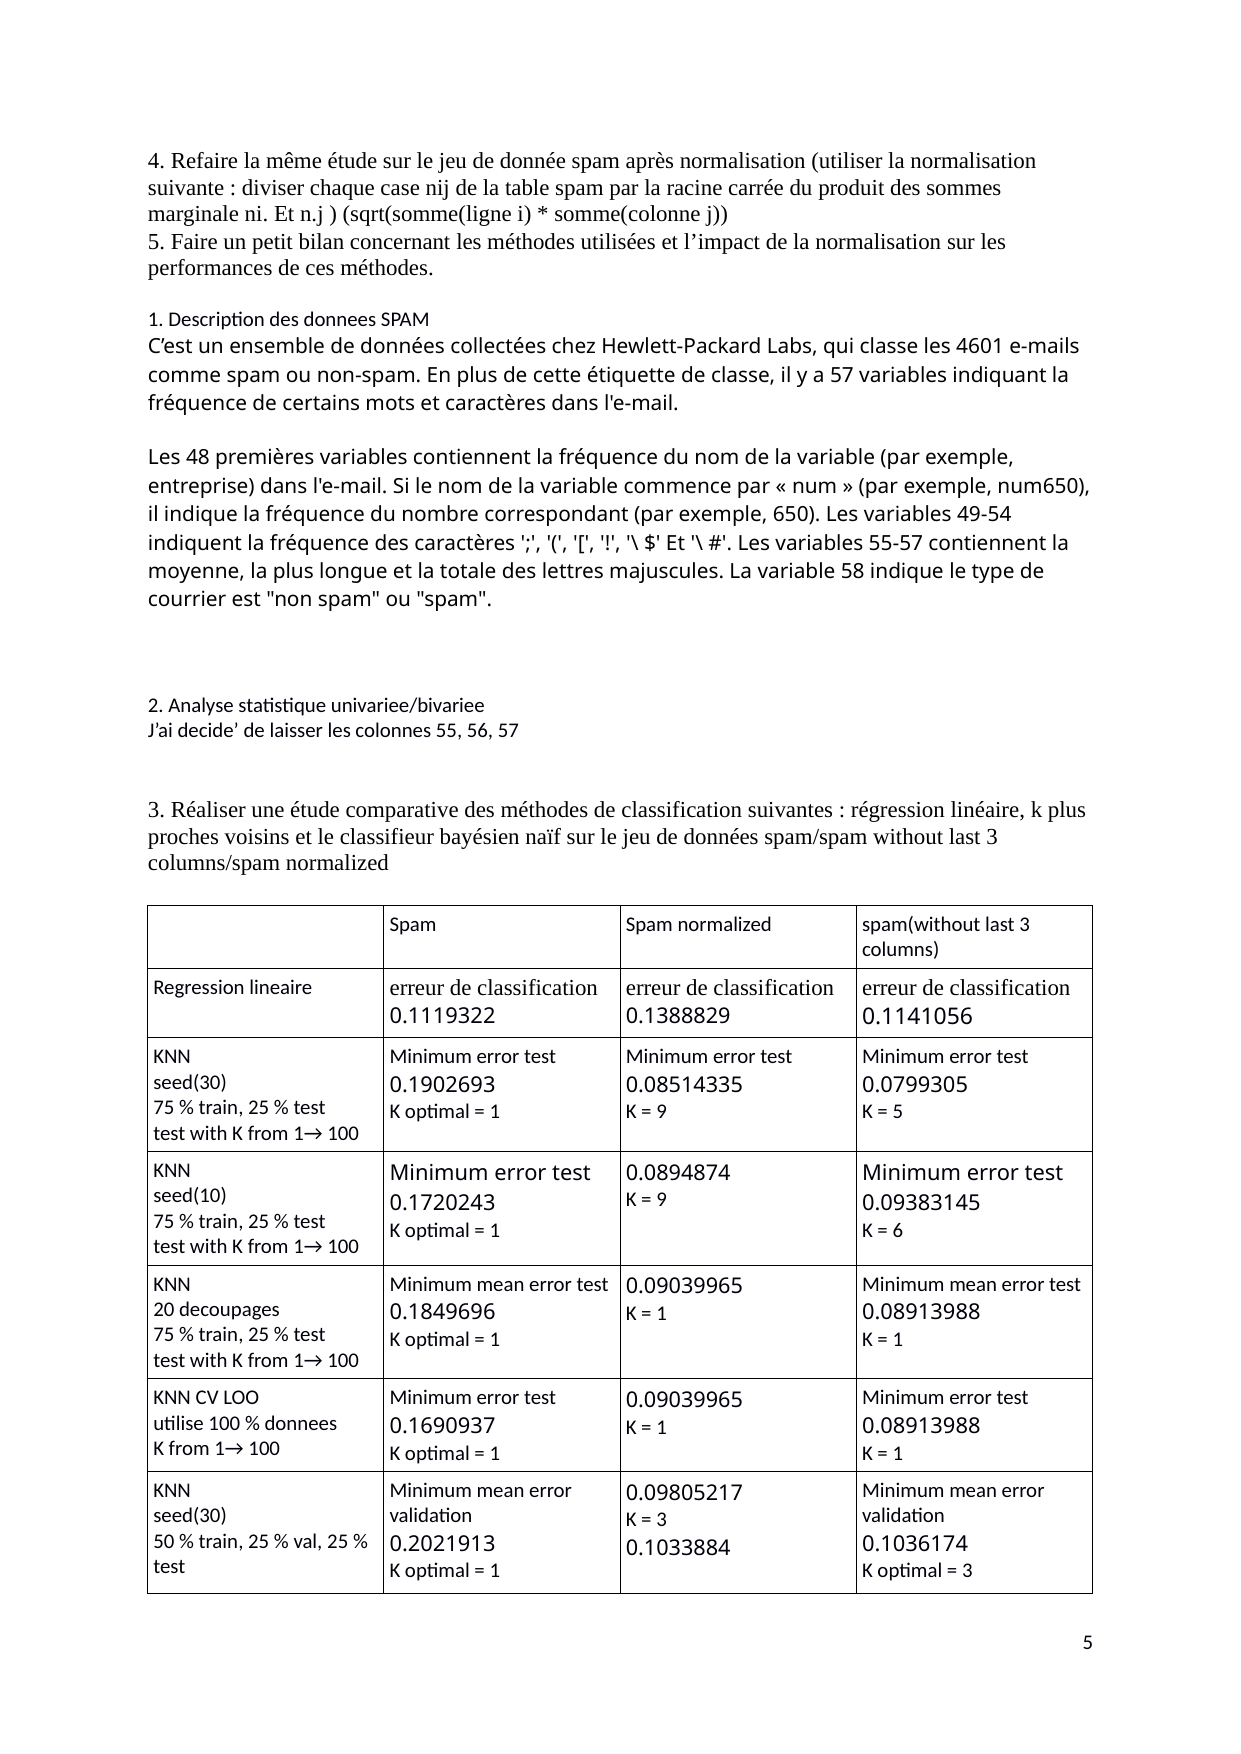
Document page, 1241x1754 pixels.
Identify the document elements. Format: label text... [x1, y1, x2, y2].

table_cell Minimum error test 0.08514335 K = 9 [621, 1038, 856, 1151]
text 4. Refaire la même étude sur le jeu de donnée spam après normalisation (utiliser la normalisation suivante : diviser chaque case nij de la table spam par la racine carrée du produit des sommes marginale ni. Et n.j ) (sqrt(somme(ligne i) * somme(colonne j)) [148, 148, 1093, 227]
table_header Spam normalized [621, 906, 856, 968]
table_cell KNN seed(30) 50 % train, 25 % val, 25 % test [148, 1472, 383, 1593]
table_cell KNN seed(30) 75 % train, 25 % test test with K from 1→ 100 [148, 1038, 383, 1151]
text J’ai decide’ de laisser les colonnes 55, 56, 57 [148, 718, 1093, 743]
table_cell KNN CV LOO utilise 100 % donnees K from 1→ 100 [148, 1379, 383, 1471]
table_cell 0.09805217 K = 3 0.1033884 [621, 1472, 856, 1593]
text 2. Analyse statistique univariee/bivariee [148, 692, 1093, 718]
table_cell erreur de classification 0.1119322 [384, 969, 620, 1037]
table_cell Minimum error test 0.0799305 K = 5 [857, 1038, 1092, 1151]
table_cell Regression lineaire [148, 969, 383, 1037]
table_cell Minimum mean error test 0.1849696 K optimal = 1 [384, 1266, 620, 1378]
text Les 48 premières variables contiennent la fréquence du nom de la variable (par exemple, entreprise) dans l'e-mail. Si le nom de la variable commence par « num » (par exemple, num650), il indique la fréquence du nombre correspondant (par exemple, 650). Les variables 49-54 indiquent la fréquence des caractères ';', '(', '[', '!', '\ $' Et '\ #'. Les variables 55-57 contiennent la moyenne, la plus longue et la totale des lettres majuscules. La variable 58 indique le type de courrier est "non spam" ou "spam". [148, 442, 1093, 613]
table_cell Minimum error test 0.08913988 K = 1 [857, 1379, 1092, 1471]
table_cell Minimum error test 0.09383145 K = 6 [857, 1152, 1092, 1264]
table_cell 0.09039965 K = 1 [621, 1379, 856, 1471]
text 3. Réaliser une étude comparative des méthodes de classification suivantes : régression linéaire, k plus proches voisins et le classifieur bayésien naïf sur le jeu de données spam/spam without last 3 columns/spam normalized [148, 797, 1093, 876]
table_cell erreur de classification 0.1141056 [857, 969, 1092, 1037]
table_cell Minimum error test 0.1720243 K optimal = 1 [384, 1152, 620, 1264]
table_header spam(without last 3 columns) [857, 906, 1092, 968]
text 5. Faire un petit bilan concernant les méthodes utilisées et l’impact de la normalisation sur les performances de ces méthodes. [148, 228, 1093, 281]
table_cell KNN 20 decoupages 75 % train, 25 % test test with K from 1→ 100 [148, 1266, 383, 1378]
text C’est un ensemble de données collectées chez Hewlett-Packard Labs, qui classe les 4601 e-mails comme spam ou non-spam. En plus de cette étiquette de classe, il y a 57 variables indiquant la fréquence de certains mots et caractères dans l'e-mail. [148, 332, 1093, 417]
table_cell Minimum error test 0.1902693 K optimal = 1 [384, 1038, 620, 1151]
table_cell 0.0894874 K = 9 [621, 1152, 856, 1264]
table_header Spam [384, 906, 620, 968]
table_cell erreur de classification 0.1388829 [621, 969, 856, 1037]
table_cell Minimum mean error validation 0.2021913 K optimal = 1 [384, 1472, 620, 1593]
table_cell 0.09039965 K = 1 [621, 1266, 856, 1378]
table_cell KNN seed(10) 75 % train, 25 % test test with K from 1→ 100 [148, 1152, 383, 1264]
table_cell Minimum mean error validation 0.1036174 K optimal = 3 [857, 1472, 1092, 1593]
table_header [148, 906, 383, 968]
text 1. Description des donnees SPAM [148, 306, 1093, 332]
table_cell Minimum mean error test 0.08913988 K = 1 [857, 1266, 1092, 1378]
table_cell Minimum error test 0.1690937 K optimal = 1 [384, 1379, 620, 1471]
